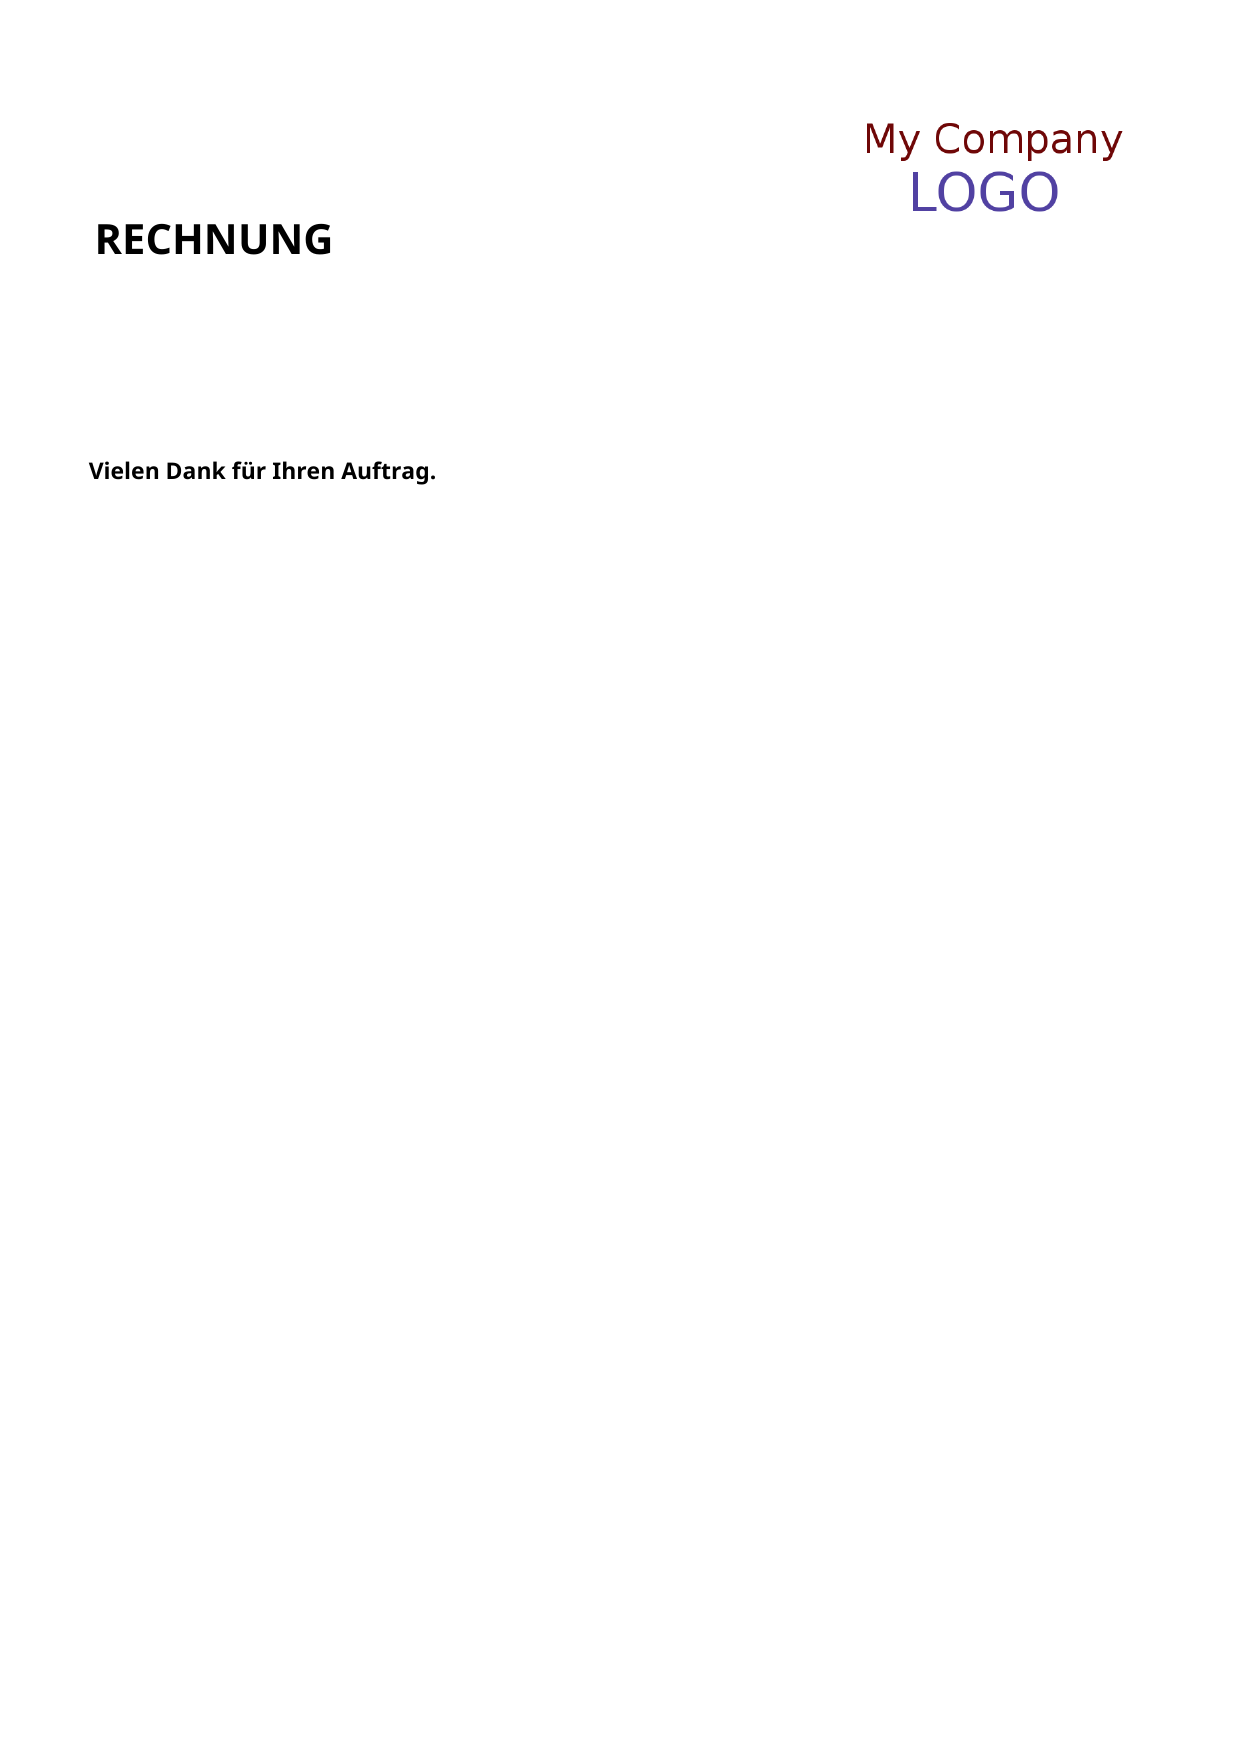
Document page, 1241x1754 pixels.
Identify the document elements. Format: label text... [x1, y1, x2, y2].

text Vielen Dank für Ihren Auftrag. [88, 454, 1152, 486]
picture [854, 116, 1132, 234]
